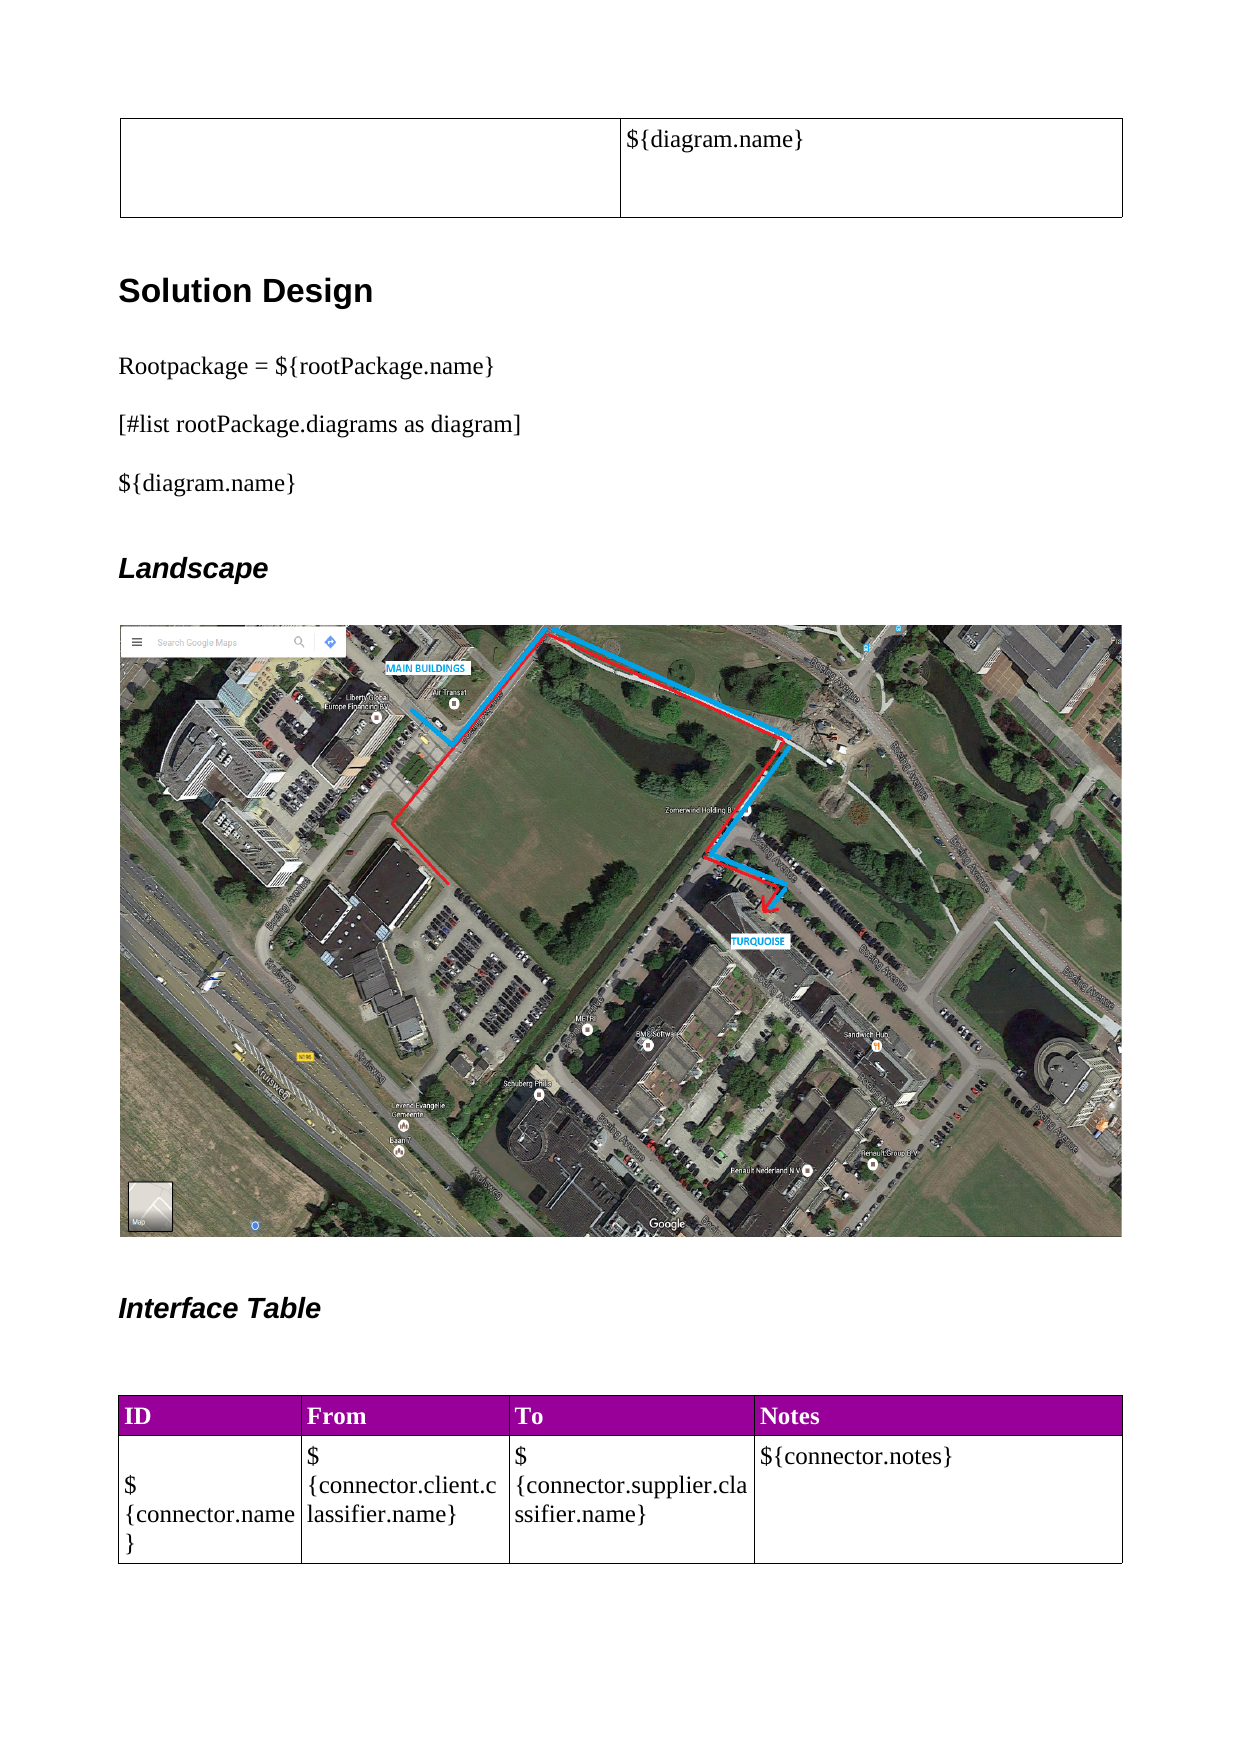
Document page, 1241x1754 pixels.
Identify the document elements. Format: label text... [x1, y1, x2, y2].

text ${diagram.name} [118, 467, 1122, 496]
subtitle Interface Table [118, 1291, 1122, 1324]
table_header To [510, 1396, 754, 1435]
table_header ${diagram.name} [621, 119, 1122, 217]
table_cell ${connector.notes} [755, 1436, 1122, 1563]
picture [120, 625, 1122, 1237]
table_header Notes [755, 1396, 1122, 1435]
table_header ID [119, 1396, 301, 1435]
text [#function collect_connectors diagramLinks ] [#local result =[] ] [#list diagramLinks as diagramLink] [#if !(diagramLink.hidden) && !(diagramLink.connector.client.isClassifier) && !(diagramLink.connector.supplier.isClassifier) ] [#local result = result+[diagramLink.connector] ] [/#if] [/#list] [#return result?sort_by("name")] [/#function] [#function tag_by_name taggedValues searchFor] [#local result = ""] [#list taggedValues as tg] [#if tg.name == searchFor ] [#local result = tg.value] [/#if] [/#list] [#return result] [/#function] [118, 1366, 1122, 1395]
table_cell @table:table-row [#list collect_connectors(diagram.diagramLinks) as connector] @/table:table-row [/#list] ${connector.name} [119, 1436, 301, 1563]
table_cell ${connector.client.classifier.name} [302, 1436, 509, 1563]
table_header @table:table-row [#list rootPackage.diagrams as diagram] @/table:table-row [/#list] [121, 119, 620, 217]
text Rootpackage = ${rootPackage.name} [118, 351, 1122, 380]
subtitle Landscape [118, 551, 1122, 584]
text [#list rootPackage.diagrams as diagram] [118, 409, 1122, 438]
subtitle Solution Design [118, 271, 1122, 309]
table_cell ${connector.supplier.classifier.name} [510, 1436, 754, 1563]
table_header From [302, 1396, 509, 1435]
